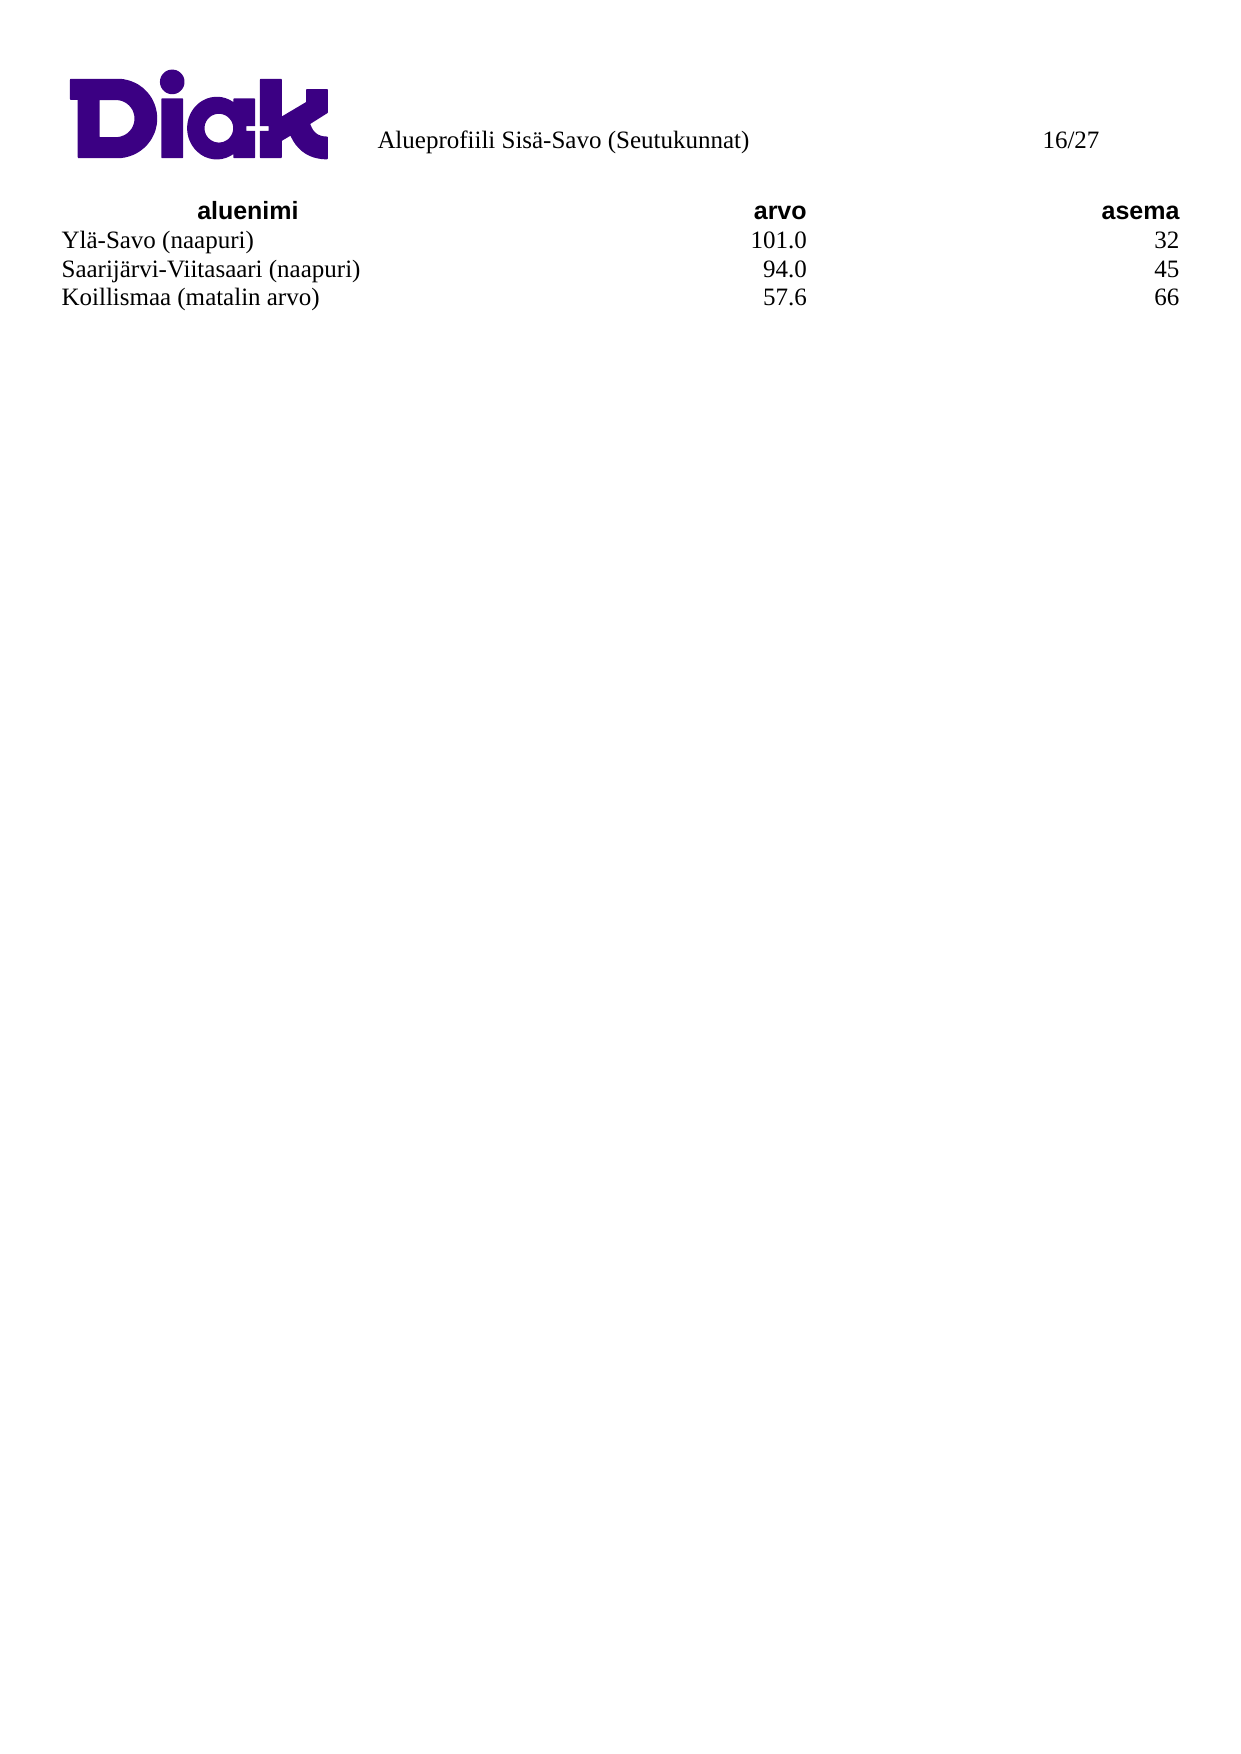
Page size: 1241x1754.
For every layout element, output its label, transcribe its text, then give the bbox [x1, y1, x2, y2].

table_cell 66 [806, 283, 1179, 311]
table_cell 101.0 [434, 225, 806, 254]
table_cell Koillismaa (matalin arvo) [61, 283, 434, 311]
table_cell Saarijärvi-Viitasaari (naapuri) [61, 254, 434, 282]
table_cell 94.0 [434, 254, 806, 282]
table_cell 45 [806, 254, 1179, 282]
table_cell 57.6 [434, 283, 806, 311]
table_header asema [806, 196, 1179, 225]
table_cell Ylä-Savo (naapuri) [61, 225, 434, 254]
table_cell 32 [806, 225, 1179, 254]
table_header arvo [434, 196, 806, 225]
table_header aluenimi [61, 196, 434, 225]
